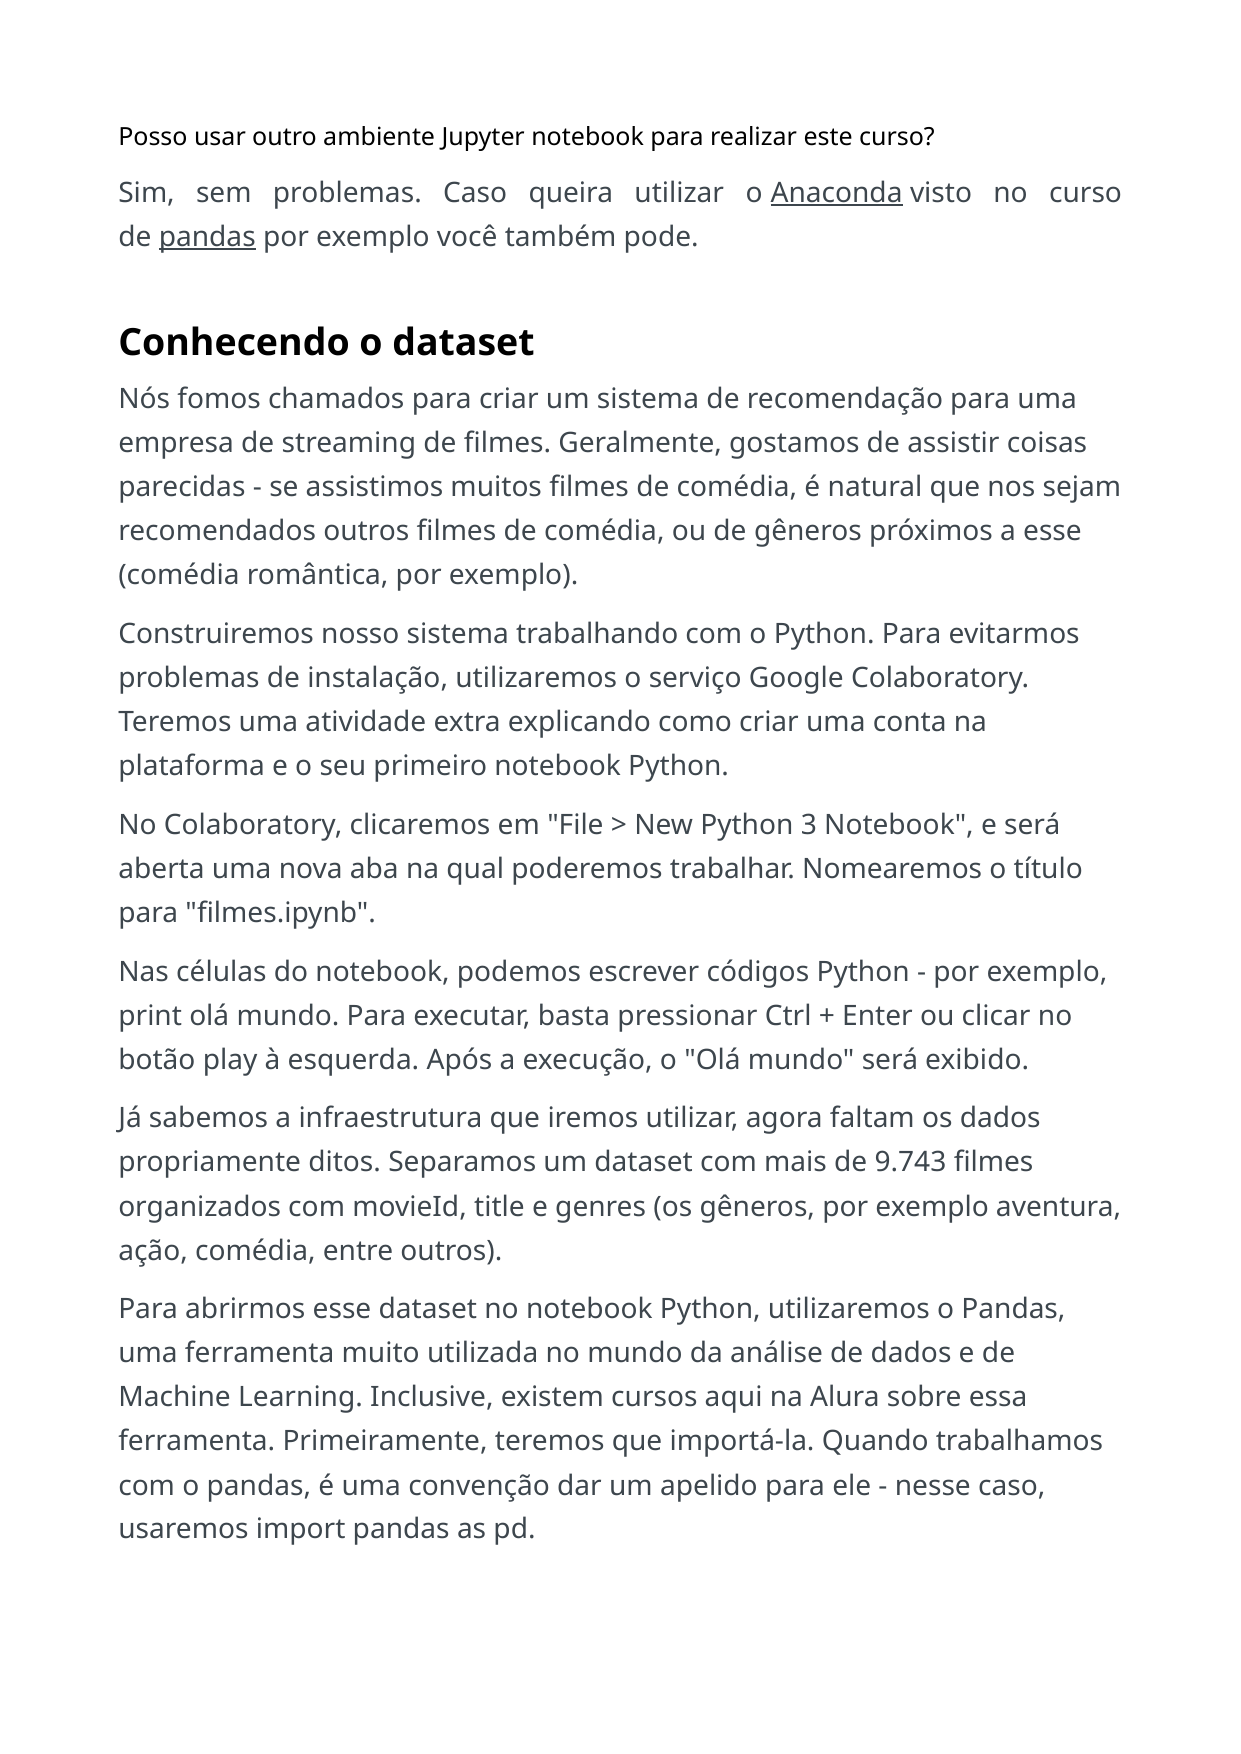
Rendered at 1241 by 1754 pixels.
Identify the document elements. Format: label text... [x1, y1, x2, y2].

text Para abrirmos esse dataset no notebook Python, utilizaremos o Pandas, uma ferramenta muito utilizada no mundo da análise de dados e de Machine Learning. Inclusive, existem cursos aqui na Alura sobre essa ferramenta. Primeiramente, teremos que importá-la. Quando trabalhamos com o pandas, é uma convenção dar um apelido para ele - nesse caso, usaremos import pandas as pd. [118, 1288, 1122, 1547]
text Nós fomos chamados para criar um sistema de recomendação para uma empresa de streaming de filmes. Geralmente, gostamos de assistir coisas parecidas - se assistimos muitos filmes de comédia, é natural que nos sejam recomendados outros filmes de comédia, ou de gêneros próximos a esse (comédia romântica, por exemplo). [118, 378, 1122, 593]
text Sim, sem problemas. Caso queira utilizar o Anaconda visto no curso de pandas por exemplo você também pode. [118, 172, 1122, 254]
text Já sabemos a infraestrutura que iremos utilizar, agora faltam os dados propriamente ditos. Separamos um dataset com mais de 9.743 filmes organizados com movieId, title e genres (os gêneros, por exemplo aventura, ação, comédia, entre outros). [118, 1098, 1122, 1268]
subtitle Conhecendo o dataset [118, 315, 1122, 366]
text Posso usar outro ambiente Jupyter notebook para realizar este curso? [118, 118, 1122, 152]
text No Colaboratory, clicaremos em "File > New Python 3 Notebook", e será aberta uma nova aba na qual poderemos trabalhar. Nomearemos o título para "filmes.ipynb". [118, 804, 1122, 931]
text Nas células do notebook, podemos escrever códigos Python - por exemplo, print olá mundo. Para executar, basta pressionar Ctrl + Enter ou clicar no botão play à esquerda. Após a execução, o "Olá mundo" será exibido. [118, 951, 1122, 1077]
text Construiremos nosso sistema trabalhando com o Python. Para evitarmos problemas de instalação, utilizaremos o serviço Google Colaboratory. Teremos uma atividade extra explicando como criar uma conta na plataforma e o seu primeiro notebook Python. [118, 613, 1122, 784]
